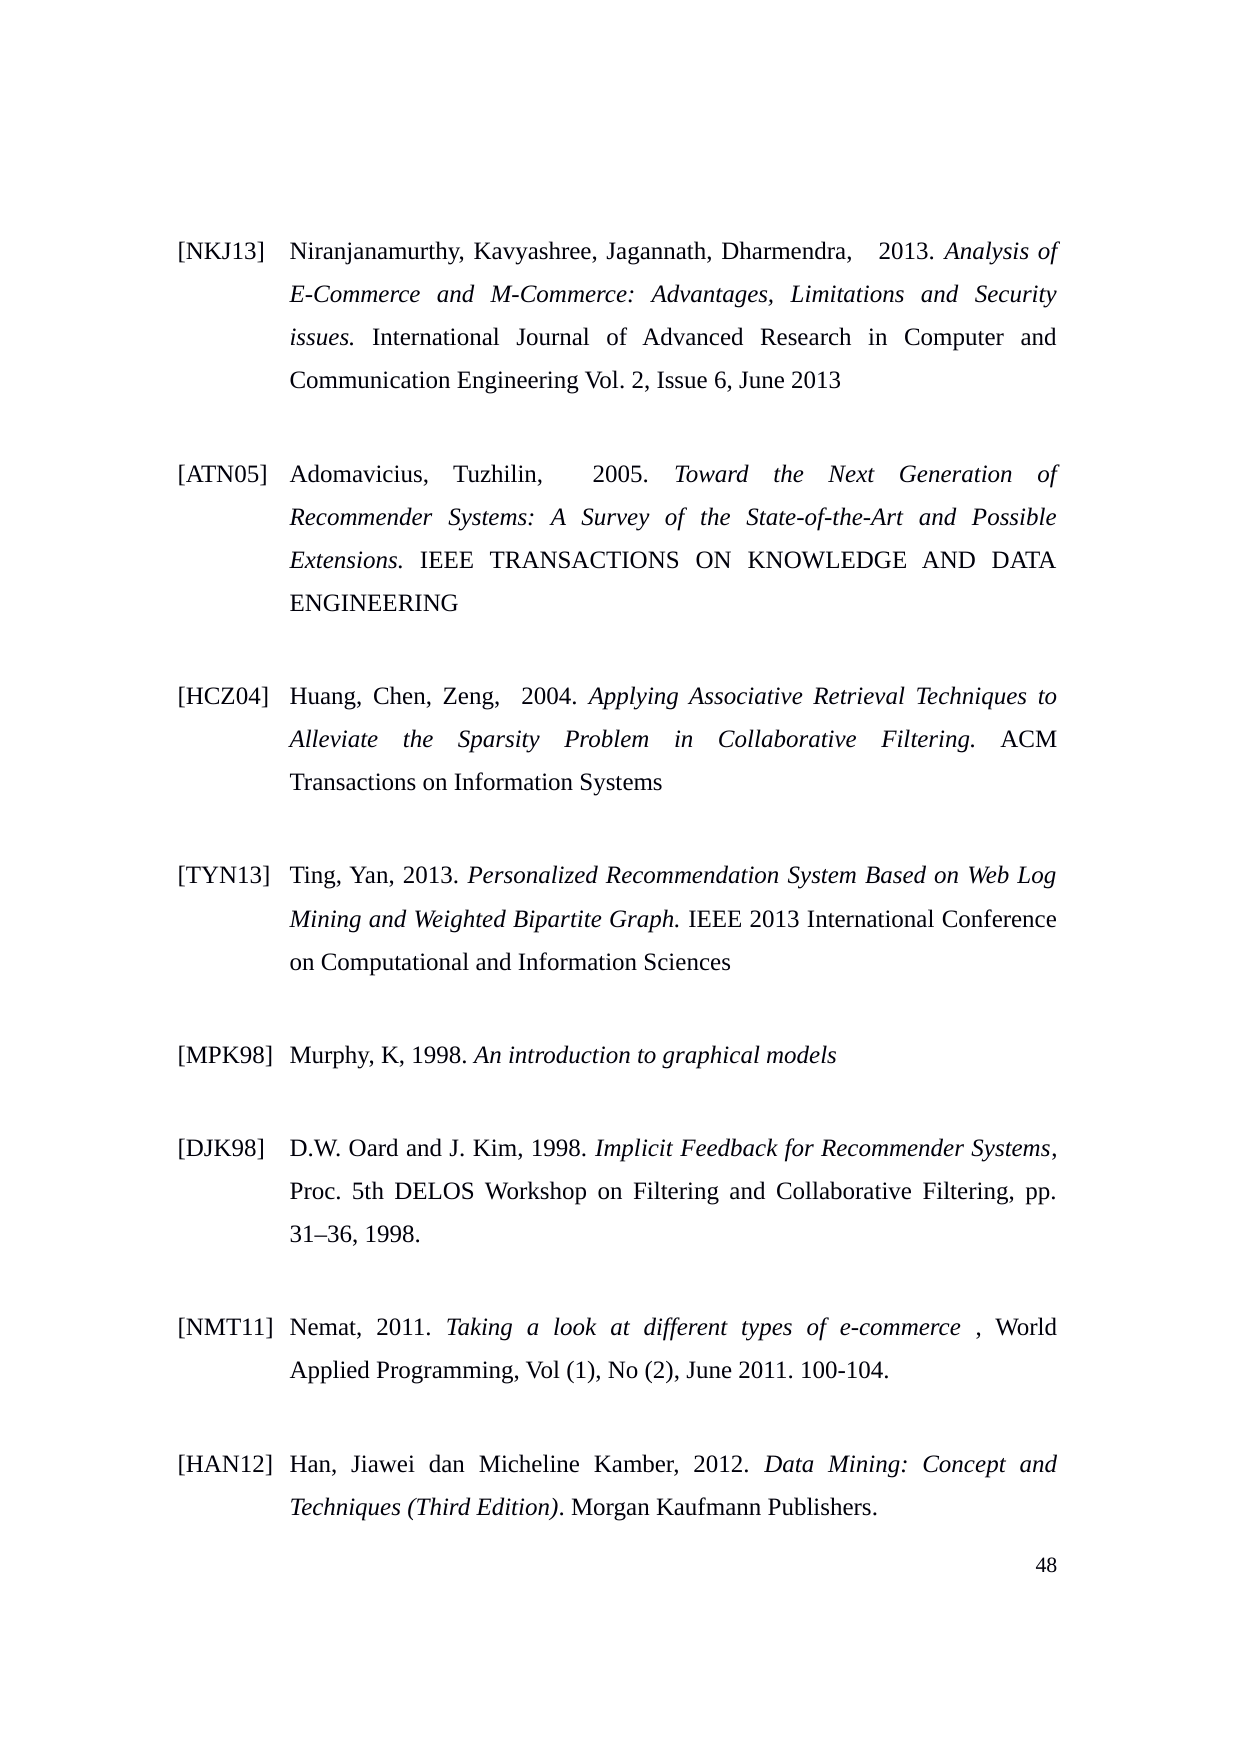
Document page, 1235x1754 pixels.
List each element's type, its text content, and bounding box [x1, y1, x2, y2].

text [DJK98] D.W. Oard and J. Kim, 1998. Implicit Feedback for Recommender Systems, Proc. 5th DELOS Workshop on Filtering and Collaborative Filtering, pp. 31–36, 1998. [177, 1133, 1057, 1248]
text [NMT11] Nemat, 2011. Taking a look at different types of e-commerce , World Applied Programming, Vol (1), No (2), June 2011. 100-104. [177, 1312, 1057, 1384]
text [NKJ13] Niranjanamurthy, Kavyashree, Jagannath, Dharmendra, 2013. Analysis of E-Commerce and M-Commerce: Advantages, Limitations and Security issues. International Journal of Advanced Research in Computer and Communication Engineering Vol. 2, Issue 6, June 2013 [177, 236, 1057, 394]
text [TYN13] Ting, Yan, 2013. Personalized Recommendation System Based on Web Log Mining and Weighted Bipartite Graph. IEEE 2013 International Conference on Computational and Information Sciences [177, 861, 1057, 976]
text [HAN12] Han, Jiawei dan Micheline Kamber, 2012. Data Mining: Concept and Techniques (Third Edition). Morgan Kaufmann Publishers. [177, 1449, 1057, 1521]
text [MPK98] Murphy, K, 1998. An introduction to graphical models [177, 1040, 1057, 1069]
text [HCZ04] Huang, Chen, Zeng, 2004. Applying Associative Retrieval Techniques to Alleviate the Sparsity Problem in Collaborative Filtering. ACM Transactions on Information Systems [177, 681, 1057, 796]
text [ATN05] Adomavicius, Tuzhilin, 2005. Toward the Next Generation of Recommender Systems: A Survey of the State-of-the-Art and Possible Extensions. IEEE TRANSACTIONS ON KNOWLEDGE AND DATA ENGINEERING [177, 459, 1057, 617]
